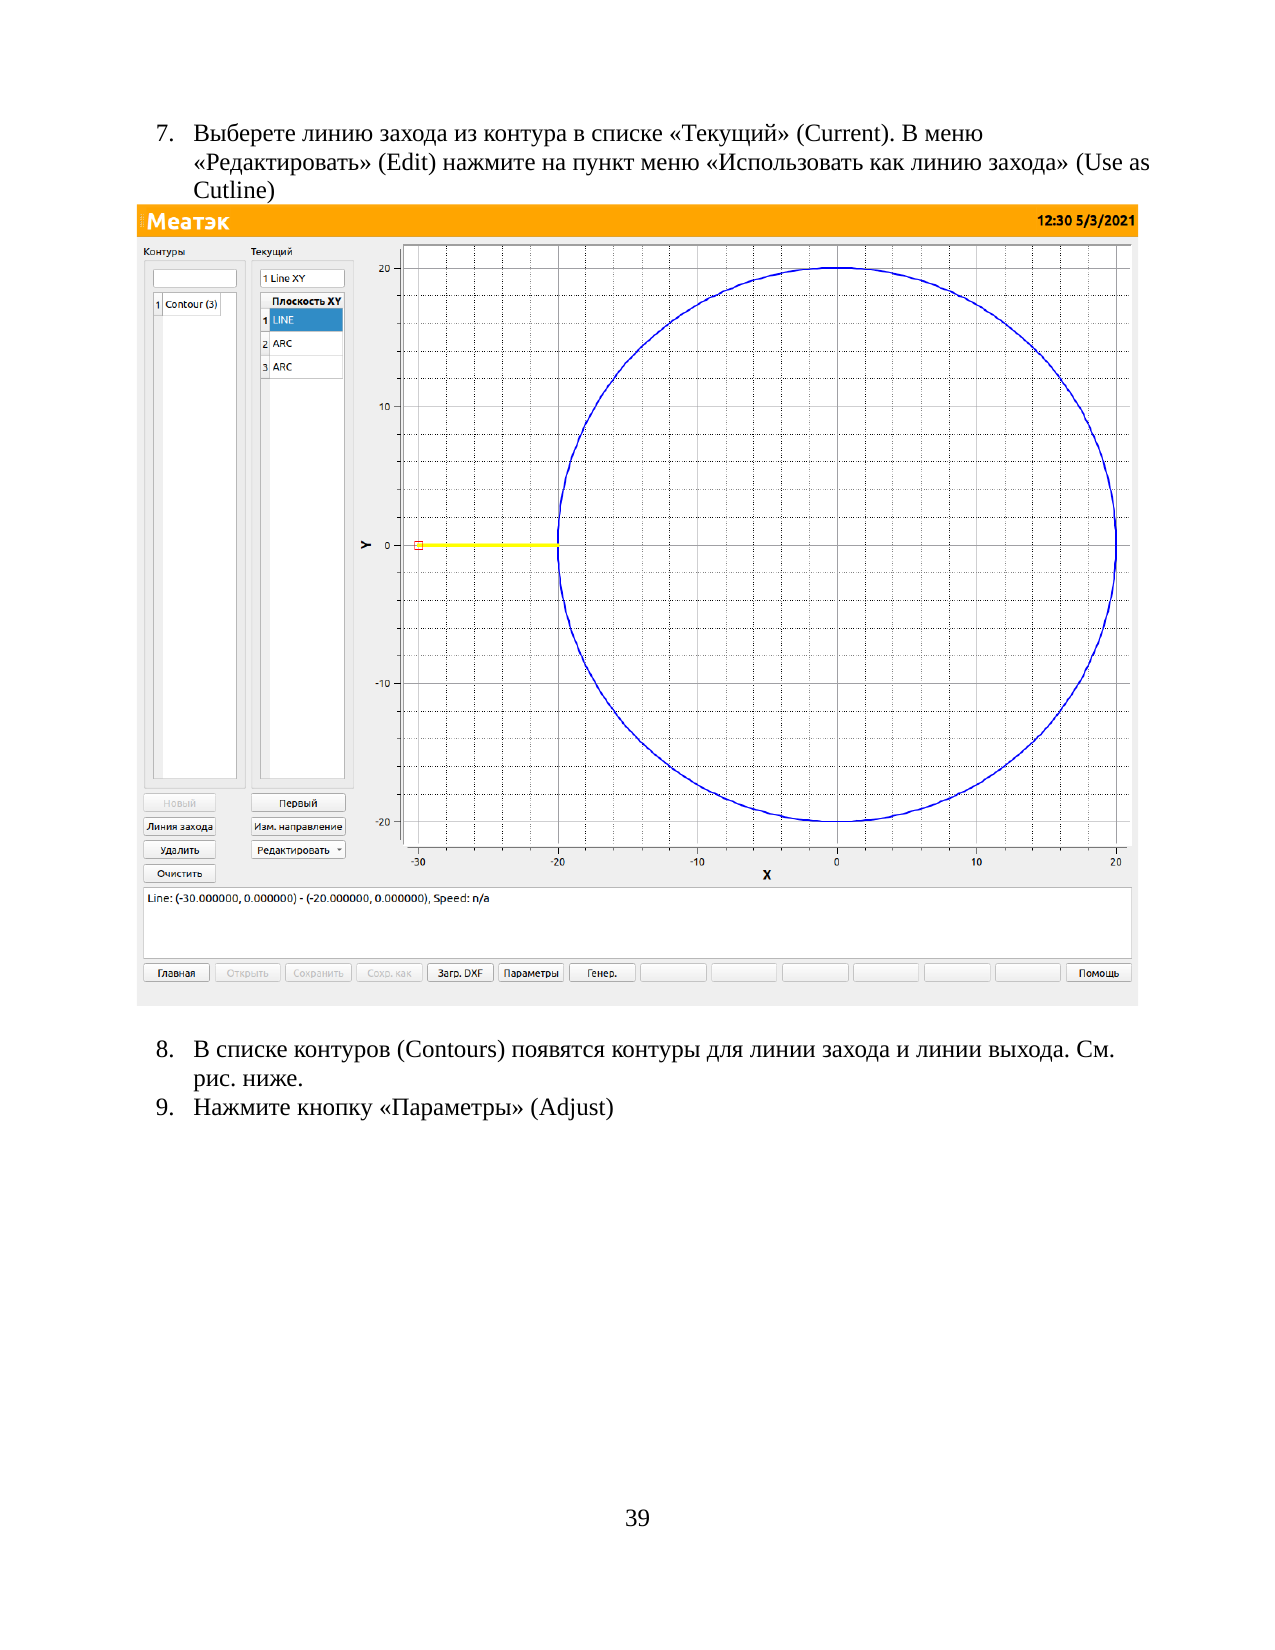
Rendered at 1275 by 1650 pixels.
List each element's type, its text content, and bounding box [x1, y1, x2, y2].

picture [136, 204, 1139, 1006]
list Нажмите кнопку «Параметры» (Adjust) [156, 1092, 1157, 1120]
list В списке контуров (Contours) появятся контуры для линии захода и линии выхода. См. рис. ниже. [156, 1034, 1157, 1092]
list Выберете линию захода из контура в списке «Текущий» (Current). В меню «Редактировать» (Edit) нажмите на пункт меню «Использовать как линию захода» (Use as Cutline) [156, 118, 1157, 204]
